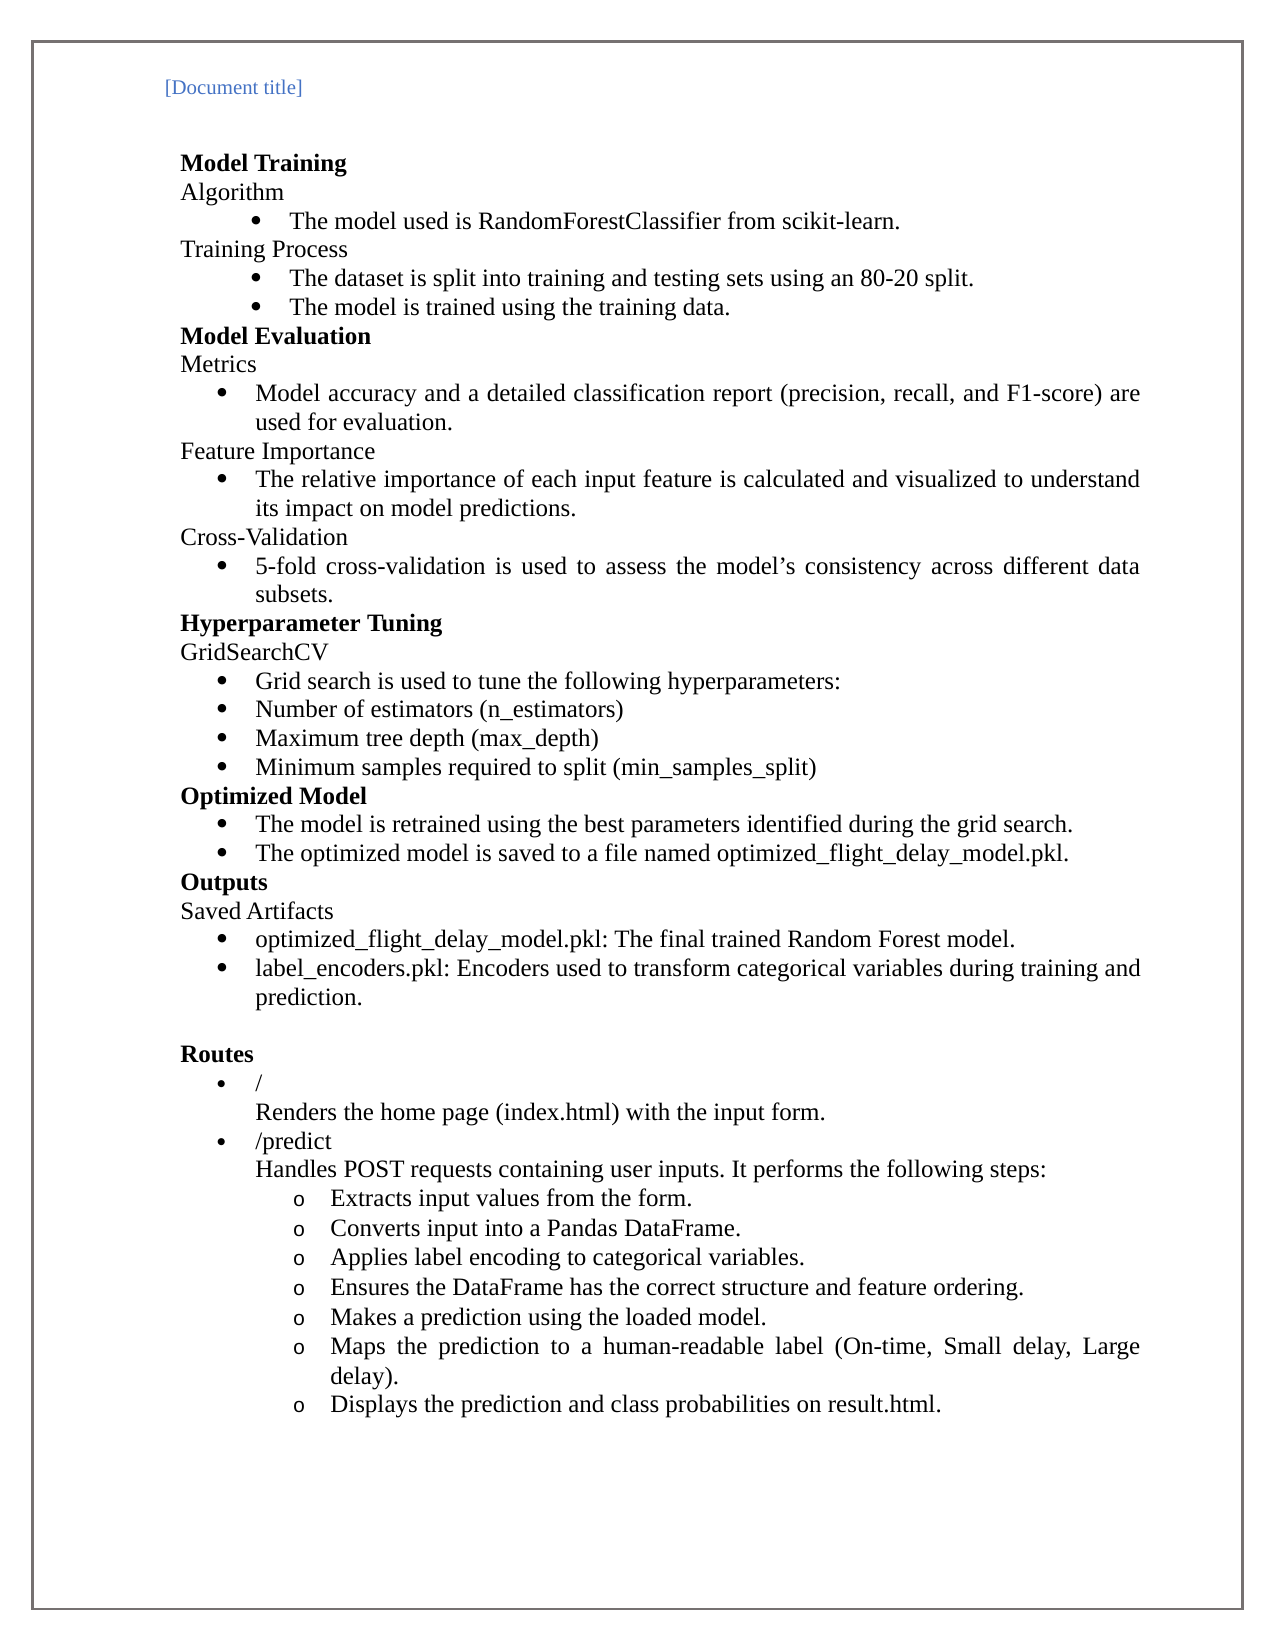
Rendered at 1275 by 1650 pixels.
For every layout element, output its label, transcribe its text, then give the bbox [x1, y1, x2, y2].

text Hyperparameter Tuning [180, 608, 1141, 637]
list Number of estimators (n_estimators) [218, 694, 1141, 723]
list Model accuracy and a detailed classification report (precision, recall, and F1-score) are used for evaluation. [218, 378, 1141, 436]
list Extracts input values from the form. [293, 1183, 1141, 1213]
list Makes a prediction using the loaded model. [293, 1302, 1141, 1331]
text Cross-Validation [180, 522, 1141, 551]
list /predict Handles POST requests containing user inputs. It performs the following steps: [218, 1126, 1141, 1183]
list The model is retrained using the best parameters identified during the grid search. [218, 809, 1141, 838]
list Converts input into a Pandas DataFrame. [293, 1213, 1141, 1242]
list optimized_flight_delay_model.pkl: The final trained Random Forest model. [218, 924, 1141, 953]
list The dataset is split into training and testing sets using an 80-20 split. [252, 263, 1141, 292]
list Maps the prediction to a human-readable label (On-time, Small delay, Large delay). [293, 1331, 1141, 1389]
list Maximum tree depth (max_depth) [218, 723, 1141, 752]
text GridSearchCV [180, 637, 1141, 666]
list / Renders the home page (index.html) with the input form. [218, 1068, 1141, 1126]
text Saved Artifacts [180, 896, 1141, 924]
list The relative importance of each input feature is calculated and visualized to understand its impact on model predictions. [218, 464, 1141, 522]
text Algorithm [180, 177, 1141, 206]
list Ensures the DataFrame has the correct structure and feature ordering. [293, 1272, 1141, 1302]
list The model used is RandomForestClassifier from scikit-learn. [252, 206, 1141, 234]
text Model Evaluation [180, 321, 1141, 349]
list 5-fold cross-validation is used to assess the model’s consistency across different data subsets. [218, 551, 1141, 608]
text Metrics [180, 349, 1141, 378]
list Minimum samples required to split (min_samples_split) [218, 752, 1141, 781]
text Routes [180, 1039, 1141, 1068]
list label_encoders.pkl: Encoders used to transform categorical variables during training and prediction. [218, 953, 1141, 1011]
text Optimized Model [180, 781, 1141, 809]
text Training Process [180, 234, 1141, 263]
text Model Training [180, 148, 1141, 177]
text Outputs [180, 867, 1141, 896]
text Feature Importance [180, 436, 1141, 464]
list Displays the prediction and class probabilities on result.html. [293, 1389, 1141, 1419]
list The model is trained using the training data. [252, 292, 1141, 321]
list Applies label encoding to categorical variables. [293, 1242, 1141, 1272]
list The optimized model is saved to a file named optimized_flight_delay_model.pkl. [218, 838, 1141, 867]
list Grid search is used to tune the following hyperparameters: [218, 666, 1141, 694]
